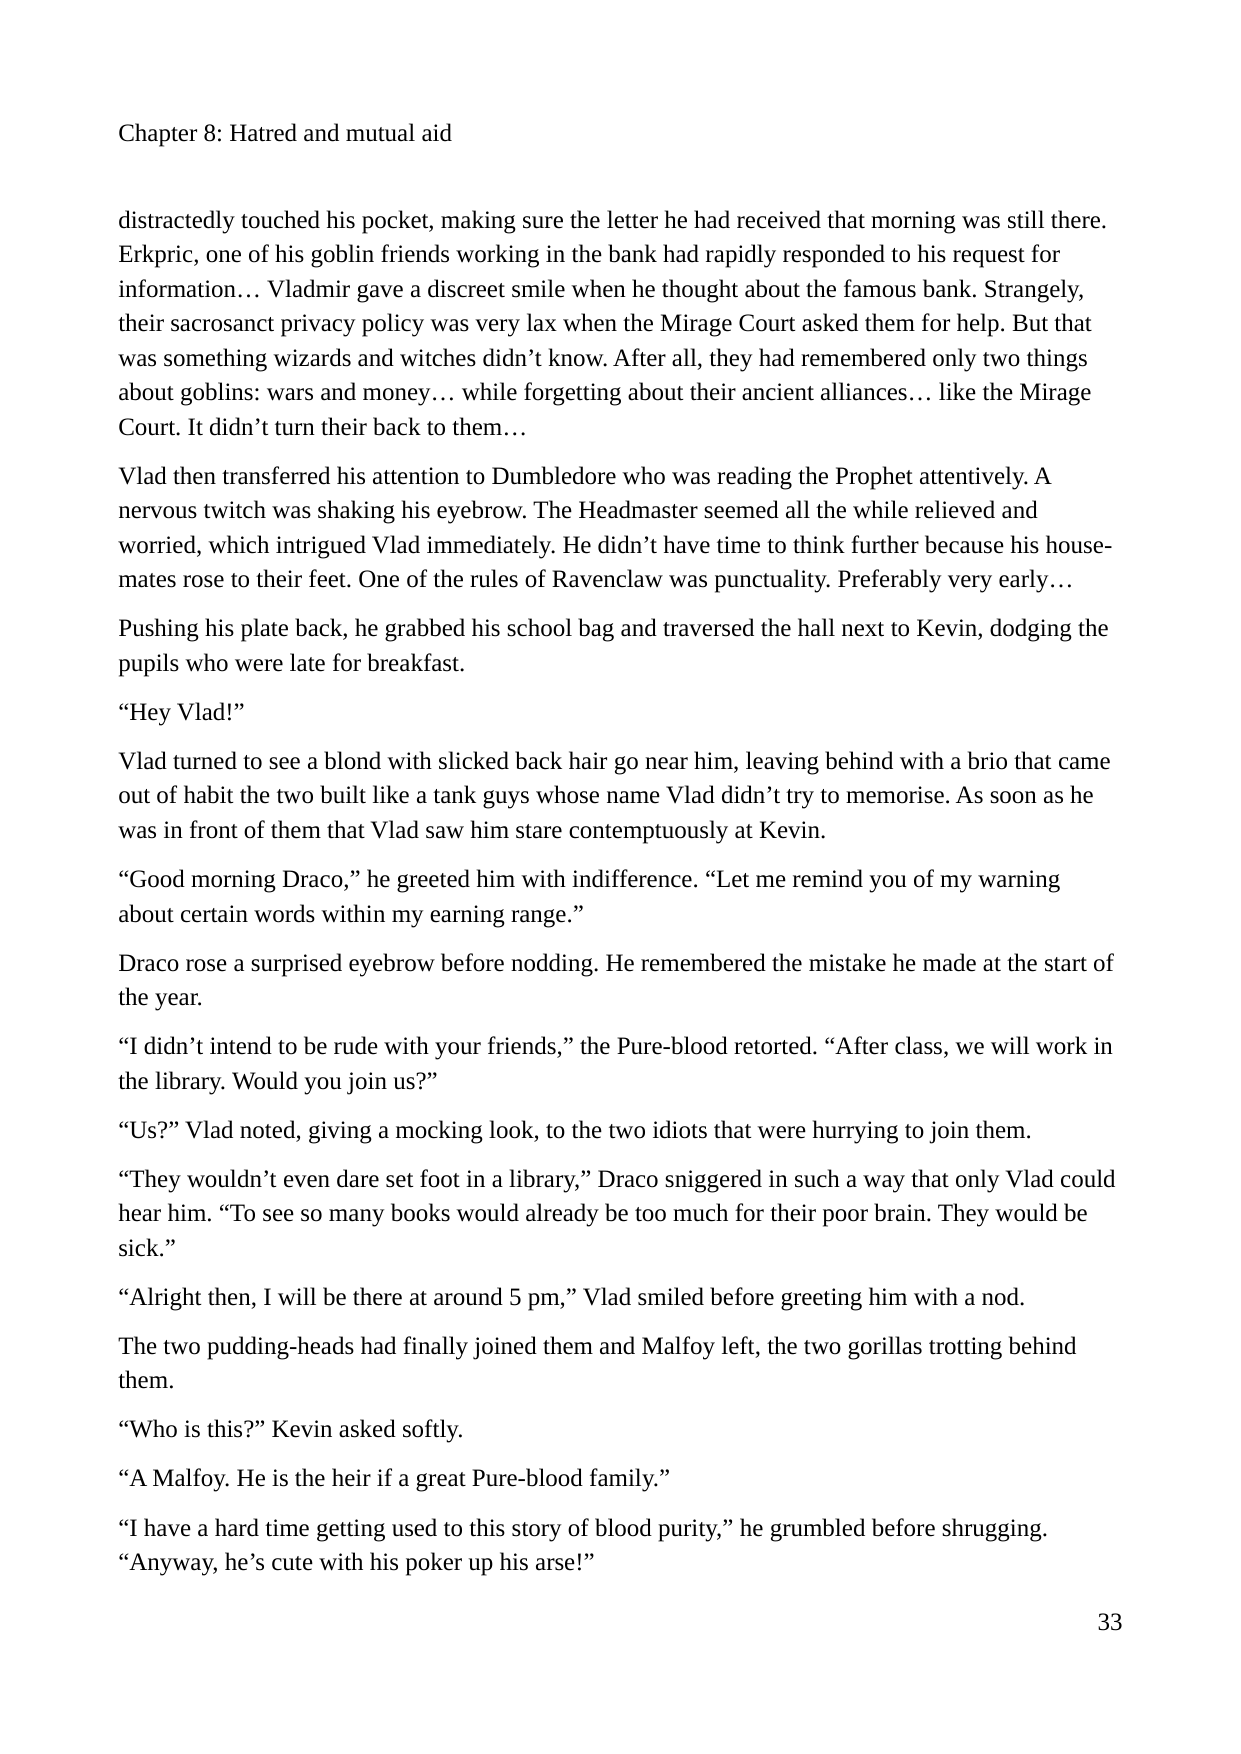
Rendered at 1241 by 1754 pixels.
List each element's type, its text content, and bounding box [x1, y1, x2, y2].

text Draco rose a surprised eyebrow before nodding. He remembered the mistake he made at the start of the year. [118, 948, 1122, 1011]
text The two pudding-heads had finally joined them and Malfoy left, the two gorillas trotting behind them. [118, 1331, 1122, 1394]
text “I have a hard time getting used to this story of blood purity,” he grumbled before shrugging. “Anyway, he’s cute with his poker up his arse!” [118, 1513, 1122, 1576]
text Vlad turned to see a blond with slicked back hair go near him, leaving behind with a brio that came out of habit the two built like a tank guys whose name Vlad didn’t try to memorise. As soon as he was in front of them that Vlad saw him stare contemptuously at Kevin. [118, 746, 1122, 844]
text “I didn’t intend to be rude with your friends,” the Pure-blood retorted. “After class, we will work in the library. Would you join us?” [118, 1031, 1122, 1094]
text “Alright then, I will be there at around 5 pm,” Vlad smiled before greeting him with a nod. [118, 1282, 1122, 1311]
text “Hey Vlad!” [118, 697, 1122, 726]
text “Us?” Vlad noted, giving a mocking look, to the two idiots that were hurrying to join them. [118, 1115, 1122, 1143]
text Vlad then transferred his attention to Dumbledore who was reading the Prophet attentively. A nervous twitch was shaking his eyebrow. The Headmaster seemed all the while relieved and worried, which intrigued Vlad immediately. He didn’t have time to think further because his house-mates rose to their feet. One of the rules of Ravenclaw was punctuality. Preferably very early… [118, 461, 1122, 593]
text “A Malfoy. He is the heir if a great Pure-blood family.” [118, 1463, 1122, 1492]
text “Good morning Draco,” he greeted him with indifference. “Let me remind you of my warning about certain words within my earning range.” [118, 864, 1122, 927]
text Pushing his plate back, he grabbed his school bag and traversed the hall next to Kevin, dodging the pupils who were late for breakfast. [118, 613, 1122, 677]
text “Who is this?” Kevin asked softly. [118, 1414, 1122, 1443]
text distractedly touched his pocket, making sure the letter he had received that morning was still there. Erkpric, one of his goblin friends working in the bank had rapidly responded to his request for information… Vladmir gave a discreet smile when he thought about the famous bank. Strangely, their sacrosanct privacy policy was very lax when the Mirage Court asked them for help. But that was something wizards and witches didn’t know. After all, they had remembered only two things about goblins: wars and money… while forgetting about their ancient alliances… like the Mirage Court. It didn’t turn their back to them… [118, 205, 1122, 441]
text “They wouldn’t even dare set foot in a library,” Draco sniggered in such a way that only Vlad could hear him. “To see so many books would already be too much for their poor brain. They would be sick.” [118, 1164, 1122, 1262]
